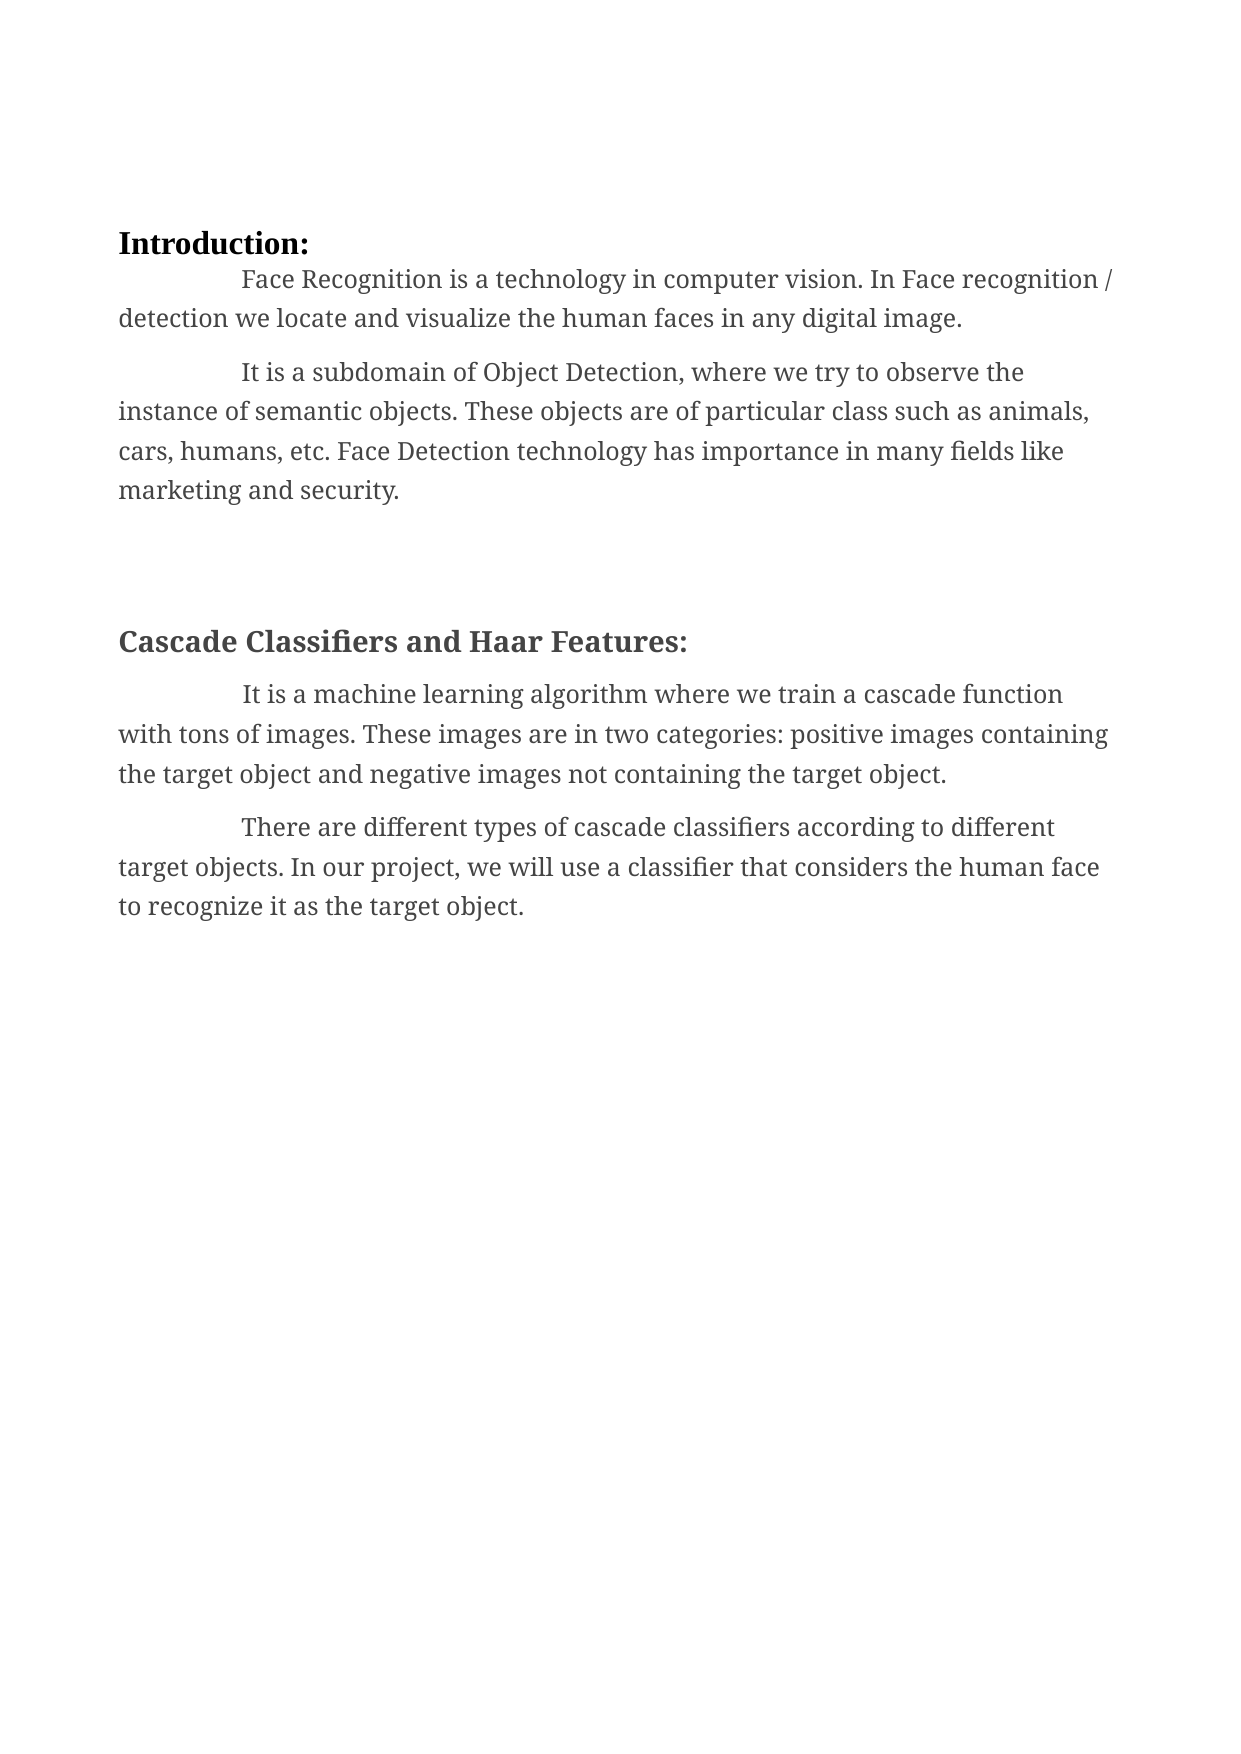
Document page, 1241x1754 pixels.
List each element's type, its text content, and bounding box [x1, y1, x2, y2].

text There are different types of cascade classifiers according to different target objects. In our project, we will use a classifier that considers the human face to recognize it as the target object. [118, 810, 1122, 922]
text Introduction: [118, 223, 1122, 262]
text It is a machine learning algorithm where we train a cascade function with tons of images. These images are in two categories: positive images containing the target object and negative images not containing the target object. [118, 674, 1122, 790]
text It is a subdomain of Object Detection, where we try to observe the instance of semantic objects. These objects are of particular class such as animals, cars, humans, etc. Face Detection technology has importance in many fields like marketing and security. [118, 355, 1122, 506]
text Face Recognition is a technology in computer vision. In Face recognition / detection we locate and visualize the human faces in any digital image. [118, 262, 1122, 335]
subtitle Cascade Classifiers and Haar Features: [118, 622, 1122, 661]
